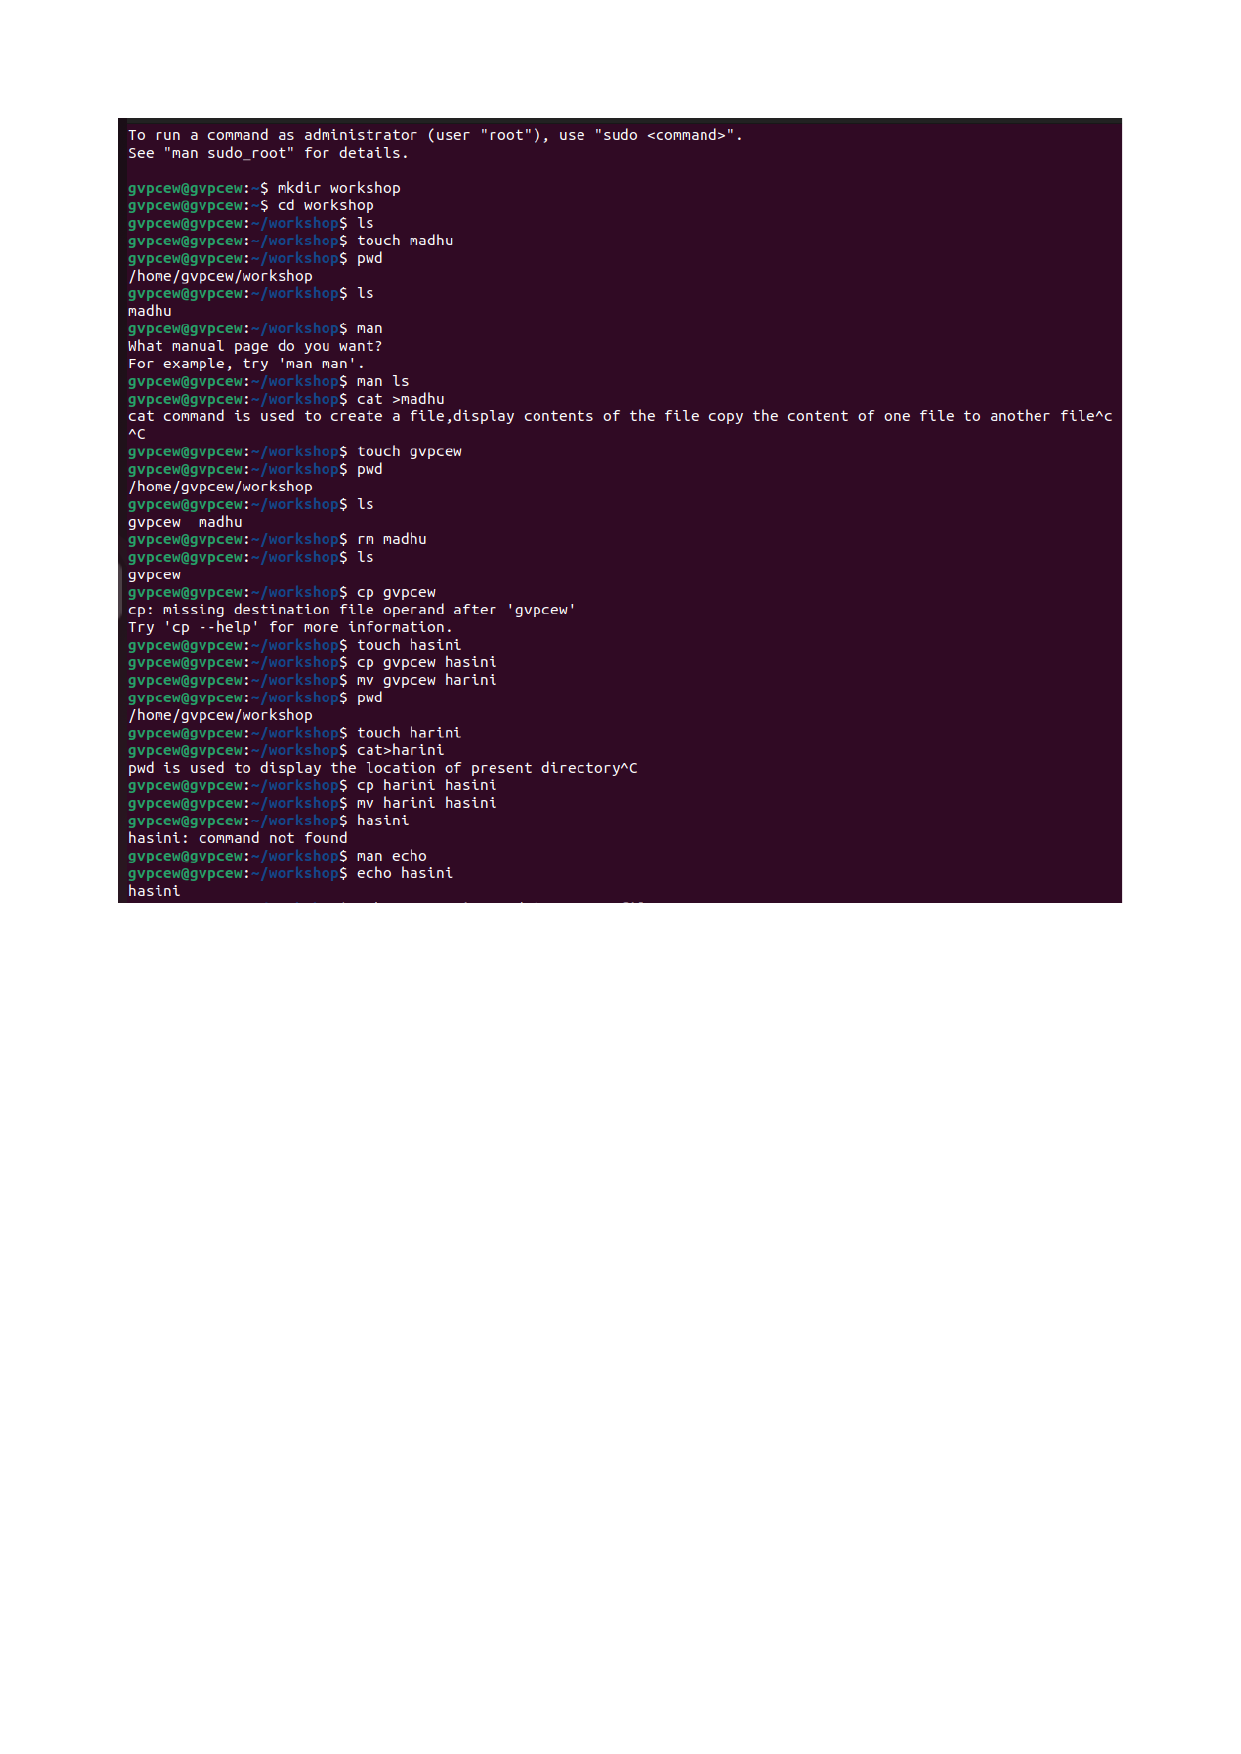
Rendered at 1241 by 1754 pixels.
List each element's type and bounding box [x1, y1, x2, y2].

picture [118, 118, 1123, 903]
